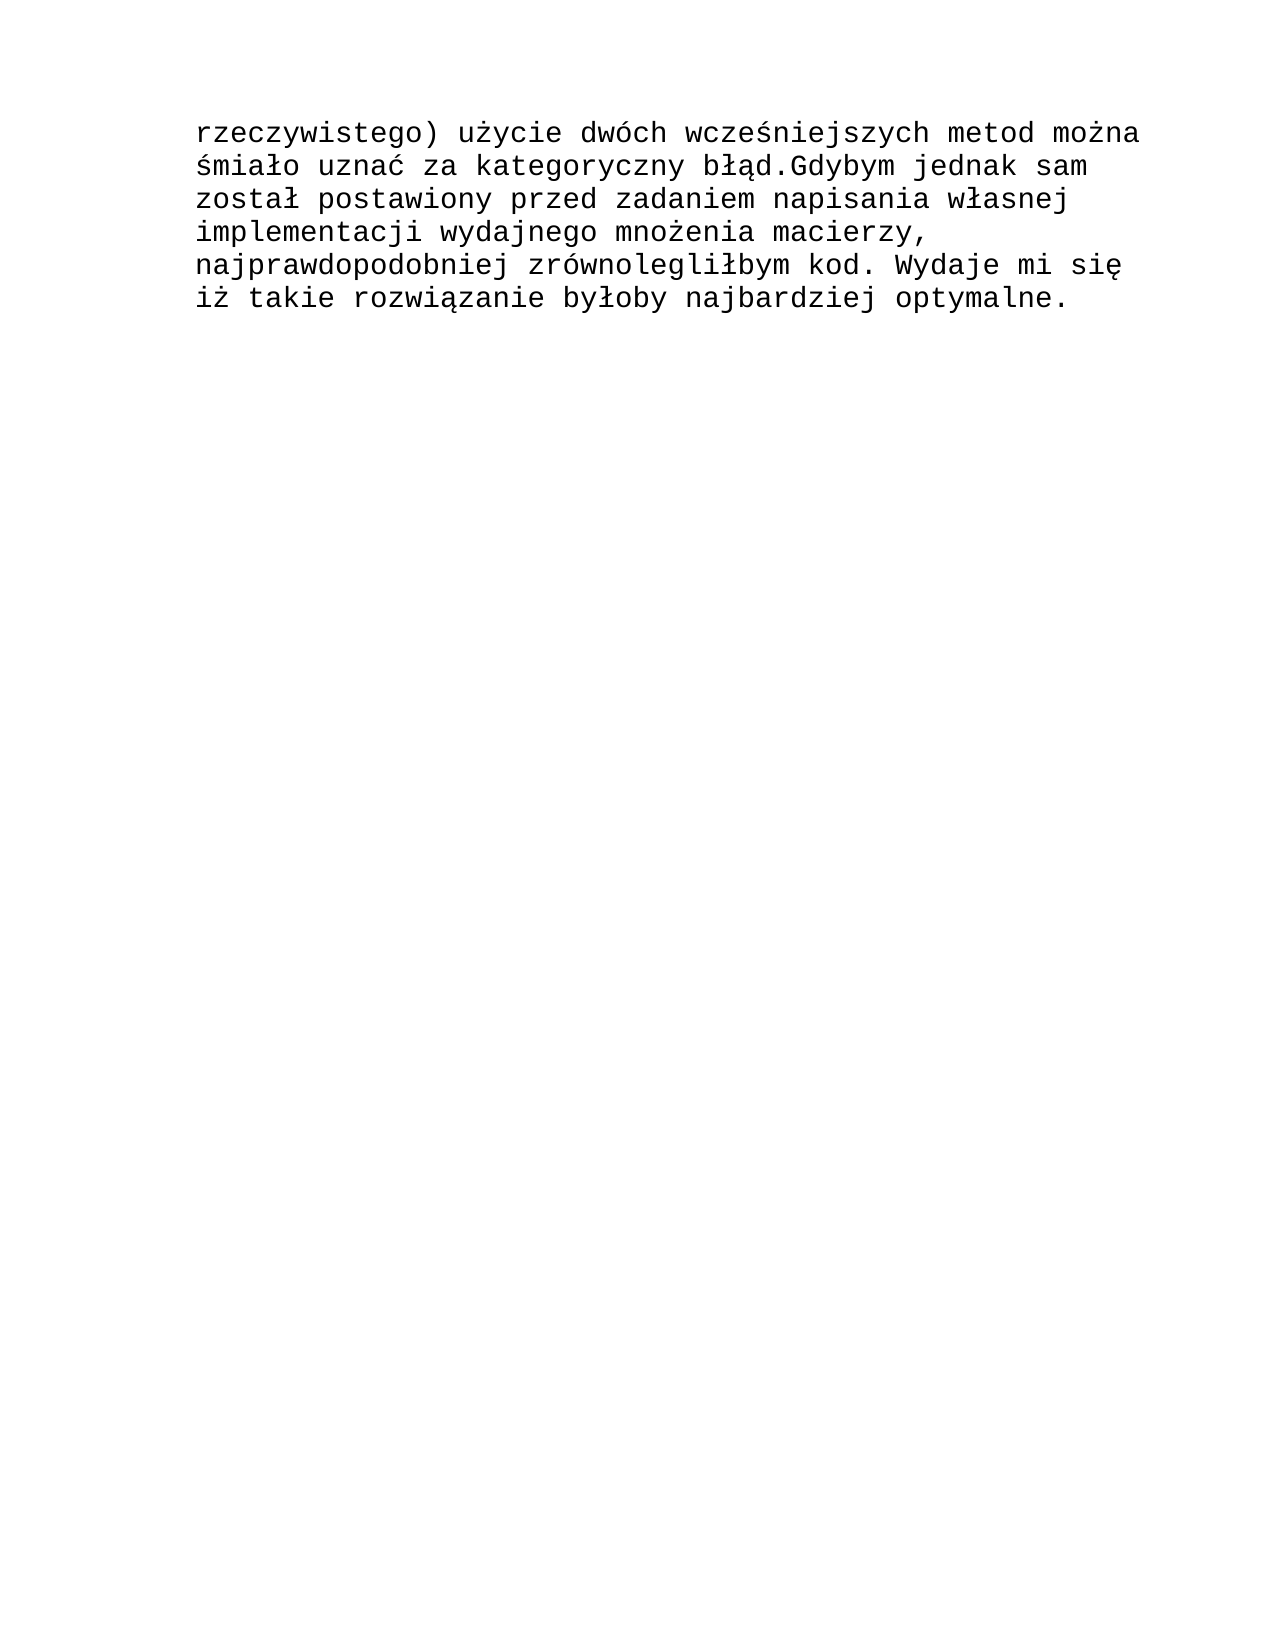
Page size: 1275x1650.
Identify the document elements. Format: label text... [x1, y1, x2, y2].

text rzeczywistego) użycie dwóch wcześniejszych metod można śmiało uznać za kategoryczny błąd.Gdybym jednak sam został postawiony przed zadaniem napisania własnej implementacji wydajnego mnożenia macierzy, najprawdopodobniej zrównolegliłbym kod. Wydaje mi się iż takie rozwiązanie byłoby najbardziej optymalne. [195, 118, 1157, 316]
